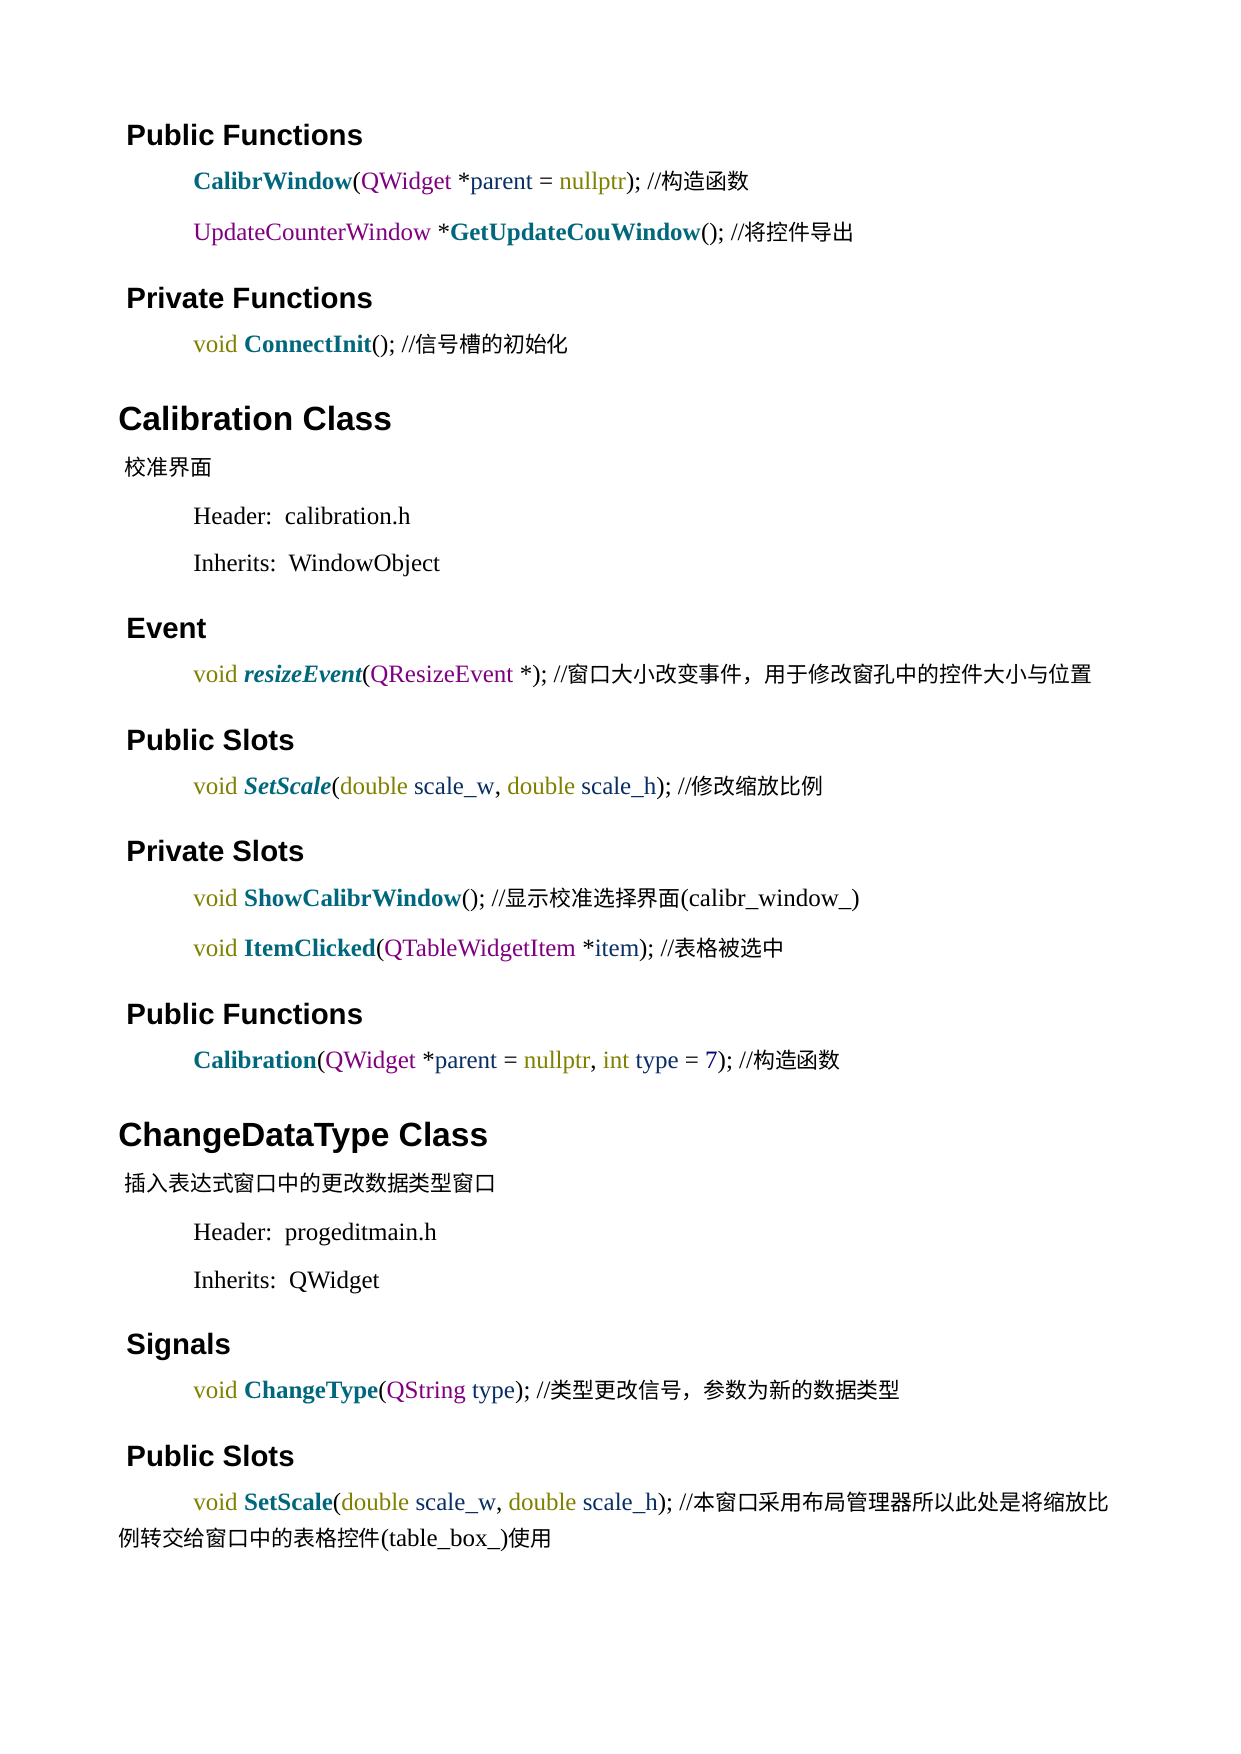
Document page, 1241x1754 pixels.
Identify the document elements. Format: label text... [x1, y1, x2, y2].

subtitle Public Slots [118, 722, 1122, 756]
text void ItemClicked(QTableWidgetItem *item); //表格被选中 [118, 931, 1122, 963]
text void SetScale(double scale_w, double scale_h); //本窗口采用布局管理器所以此处是将缩放比例转交给窗口中的表格控件(table_box_)使用 [118, 1485, 1122, 1553]
text Header: progeditmain.h [118, 1217, 1122, 1246]
subtitle Private Functions [118, 281, 1122, 314]
subtitle ChangeDataType Class [118, 1115, 1122, 1154]
text void resizeEvent(QResizeEvent *); //窗口大小改变事件，用于修改窗孔中的控件大小与位置 [118, 657, 1122, 689]
text Inherits: WindowObject [118, 548, 1122, 577]
subtitle Public Slots [118, 1439, 1122, 1472]
subtitle Private Slots [118, 834, 1122, 868]
subtitle Public Functions [118, 997, 1122, 1031]
text Calibration(QWidget *parent = nullptr, int type = 7); //构造函数 [118, 1043, 1122, 1075]
text void ChangeType(QString type); //类型更改信号，参数为新的数据类型 [118, 1373, 1122, 1405]
text void ConnectInit(); //信号槽的初始化 [118, 327, 1122, 359]
text CalibrWindow(QWidget *parent = nullptr); //构造函数 [118, 164, 1122, 196]
subtitle Public Functions [118, 118, 1122, 152]
text void ShowCalibrWindow(); //显示校准选择界面(calibr_window_) [118, 881, 1122, 912]
text UpdateCounterWindow *GetUpdateCouWindow(); //将控件导出 [118, 215, 1122, 247]
text Header: calibration.h [118, 501, 1122, 530]
text Inherits: QWidget [118, 1265, 1122, 1293]
text void SetScale(double scale_w, double scale_h); //修改缩放比例 [118, 769, 1122, 800]
text 校准界面 [118, 450, 1122, 482]
subtitle Event [118, 611, 1122, 644]
subtitle Signals [118, 1327, 1122, 1361]
text 插入表达式窗口中的更改数据类型窗口 [118, 1166, 1122, 1198]
subtitle Calibration Class [118, 399, 1122, 437]
